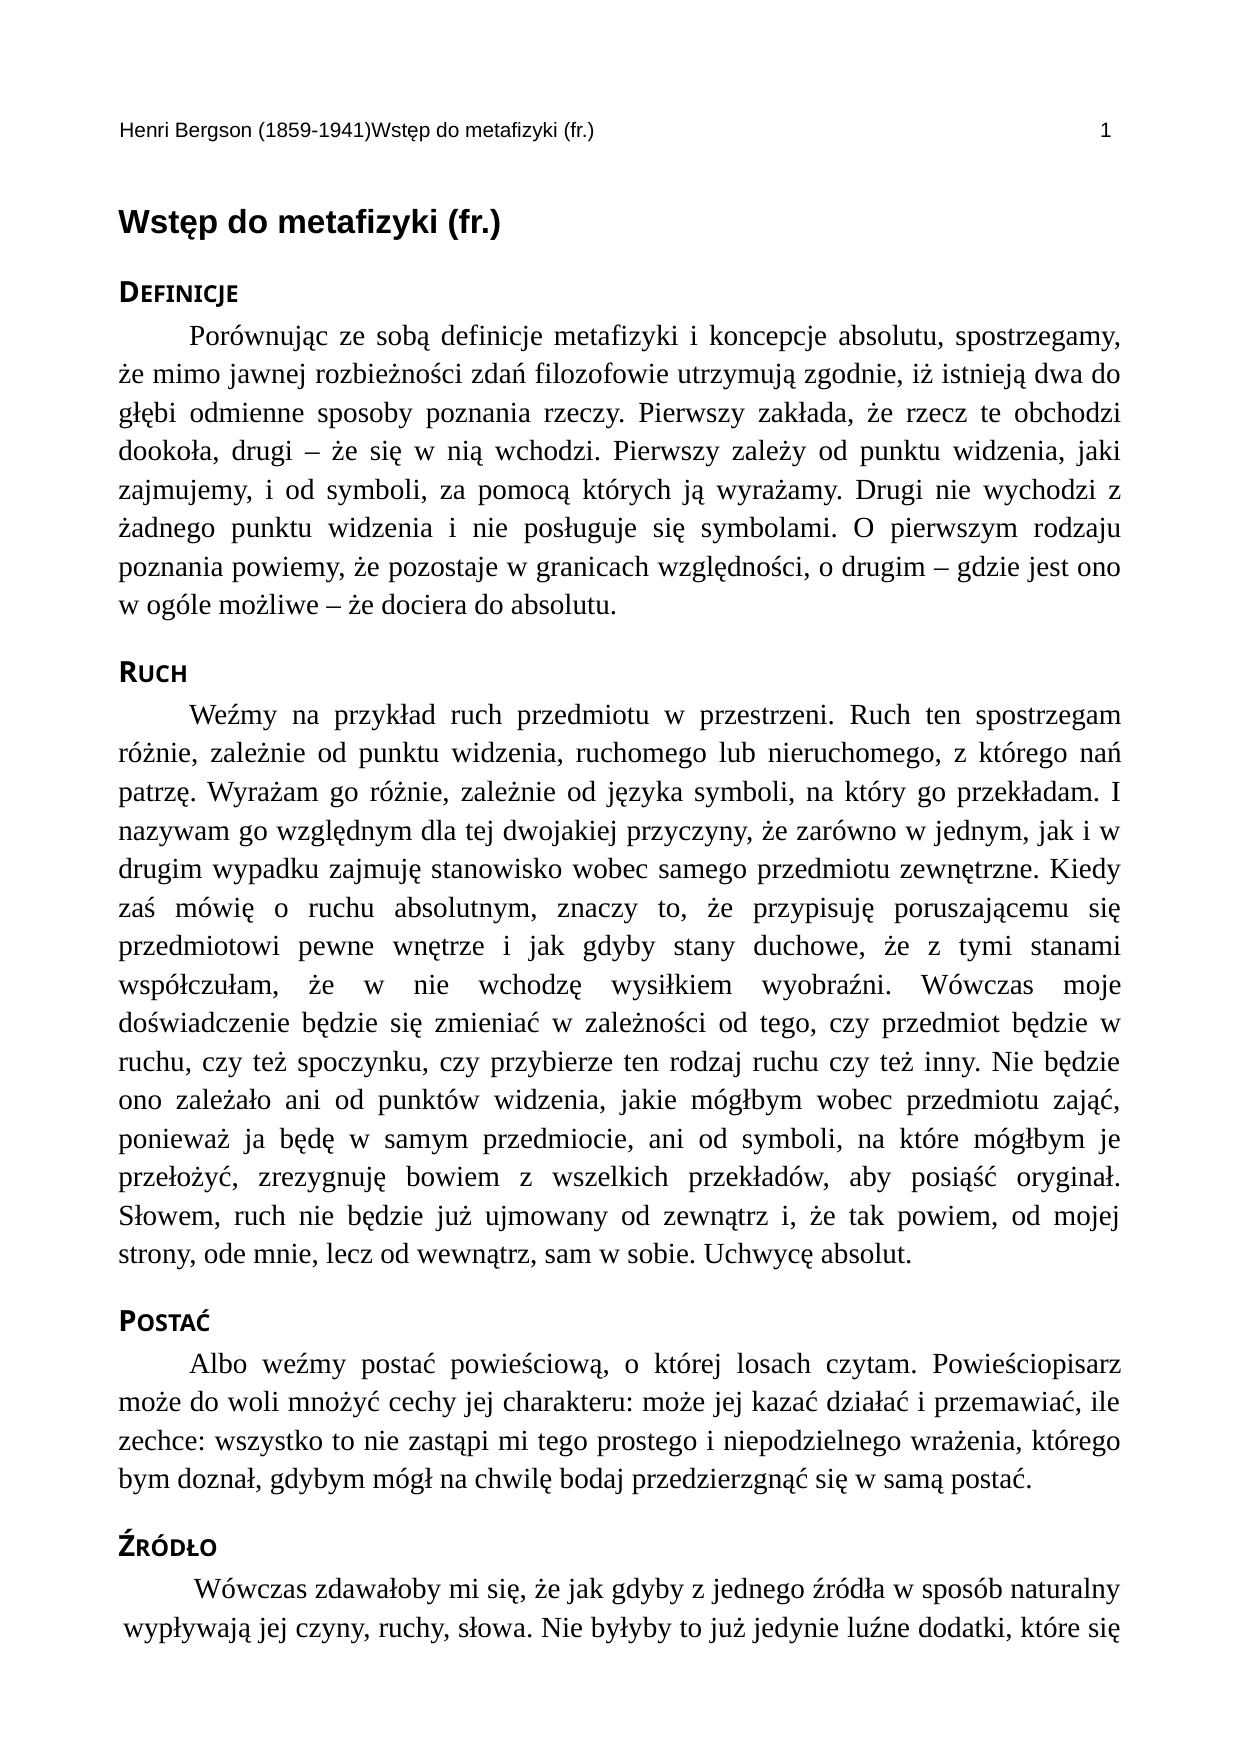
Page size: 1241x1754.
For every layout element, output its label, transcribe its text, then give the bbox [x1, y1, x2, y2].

subtitle Postać [118, 1300, 1122, 1340]
text Porównując ze sobą definicje metafizyki i koncepcje absolutu, spostrzegamy, że mimo jawnej rozbieżności zdań filozofowie utrzymują zgodnie, iż istnieją dwa do głębi odmienne sposoby poznania rzeczy. Pierwszy zakłada, że rzecz te obchodzi dookoła, drugi – że się w nią wchodzi. Pierwszy zależy od punktu widzenia, jaki zajmujemy, i od symboli, za pomocą których ją wyrażamy. Drugi nie wychodzi z żadnego punktu widzenia i nie posługuje się symbolami. O pierwszym rodzaju poznania powiemy, że pozostaje w granicach względności, o drugim – gdzie jest ono w ogóle możliwe – że dociera do absolutu. [118, 318, 1122, 621]
text Albo weźmy postać powieściową, o której losach czytam. Powieściopisarz może do woli mnożyć cechy jej charakteru: może jej kazać działać i przemawiać, ile zechce: wszystko to nie zastąpi mi tego prostego i niepodzielnego wrażenia, którego bym doznał, gdybym mógł na chwilę bodaj przedzierzgnąć się w samą postać. [118, 1346, 1122, 1495]
text Wówczas zdawałoby mi się, że jak gdyby z jednego źródła w sposób naturalny wypływają jej czyny, ruchy, słowa. Nie byłyby to już jedynie luźne dodatki, które się [123, 1571, 1122, 1643]
subtitle Wstęp do metafizyki (fr.) [118, 202, 1122, 241]
subtitle Definicje [118, 272, 1122, 311]
text Weźmy na przykład ruch przedmiotu w przestrzeni. Ruch ten spostrzegam różnie, zależnie od punktu widzenia, ruchomego lub nieruchomego, z którego nań patrzę. Wyrażam go różnie, zależnie od języka symboli, na który go przekładam. I nazywam go względnym dla tej dwojakiej przyczyny, że zarówno w jednym, jak i w drugim wypadku zajmuję stanowisko wobec samego przedmiotu zewnętrzne. Kiedy zaś mówię o ruchu absolutnym, znaczy to, że przypisuję poruszającemu się przedmiotowi pewne wnętrze i jak gdyby stany duchowe, że z tymi stanami współczułam, że w nie wchodzę wysiłkiem wyobraźni. Wówczas moje doświadczenie będzie się zmieniać w zależności od tego, czy przedmiot będzie w ruchu, czy też spoczynku, czy przybierze ten rodzaj ruchu czy też inny. Nie będzie ono zależało ani od punktów widzenia, jakie mógłbym wobec przedmiotu zająć, ponieważ ja będę w samym przedmiocie, ani od symboli, na które mógłbym je przełożyć, zrezygnuję bowiem z wszelkich przekładów, aby posiąść oryginał. Słowem, ruch nie będzie już ujmowany od zewnątrz i, że tak powiem, od mojej strony, ode mnie, lecz od wewnątrz, sam w sobie. Uchwycę absolut. [118, 697, 1122, 1270]
subtitle Ruch [118, 651, 1122, 691]
subtitle Źródło [118, 1525, 1122, 1565]
